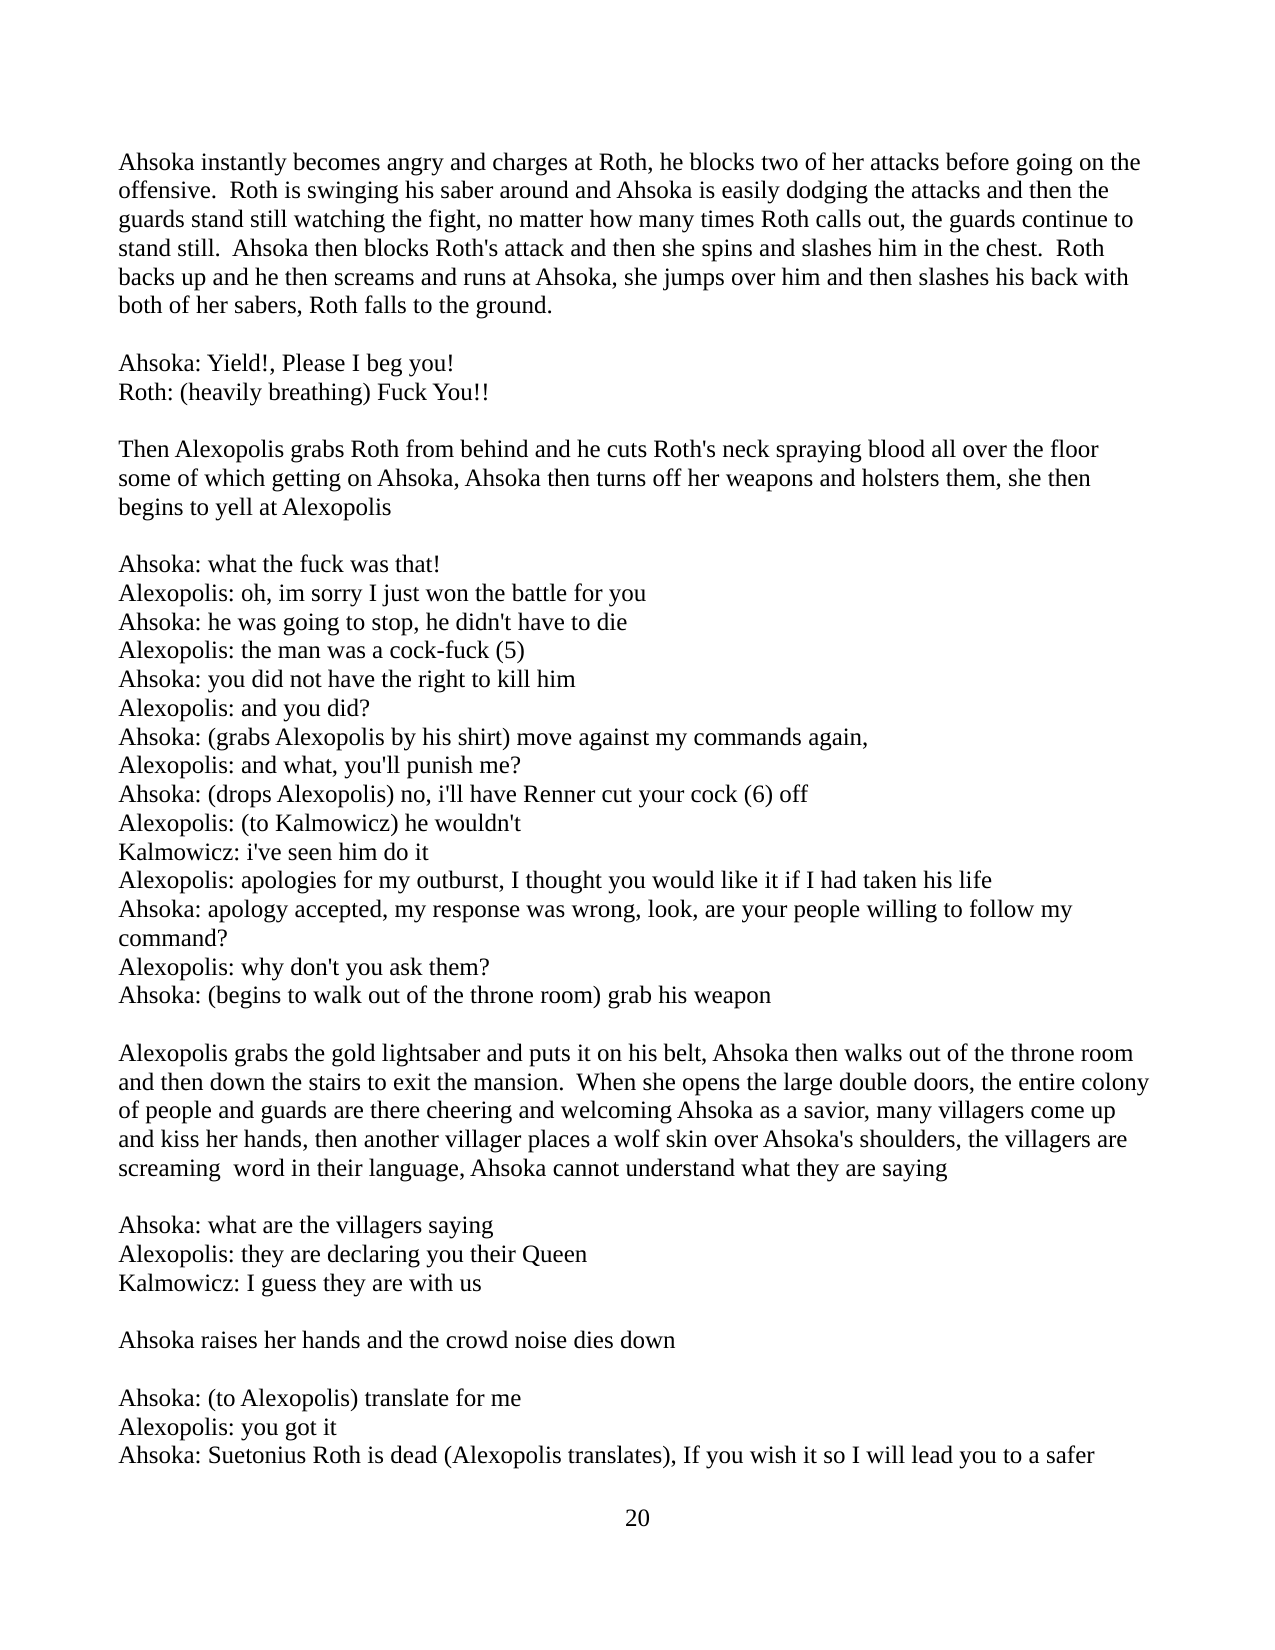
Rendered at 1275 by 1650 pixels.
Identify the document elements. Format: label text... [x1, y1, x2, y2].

text Alexopolis: (to Kalmowicz) he wouldn't [118, 808, 1157, 837]
text Ahsoka raises her hands and the crowd noise dies down [118, 1326, 1157, 1354]
text Ahsoka: apology accepted, my response was wrong, look, are your people willing to follow my command? [118, 894, 1157, 952]
text Alexopolis: and you did? [118, 693, 1157, 722]
text Ahsoka: (grabs Alexopolis by his shirt) move against my commands again, [118, 722, 1157, 751]
text Ahsoka: he was going to stop, he didn't have to die [118, 607, 1157, 636]
text Kalmowicz: I guess they are with us [118, 1268, 1157, 1297]
text Ahsoka: what are the villagers saying [118, 1211, 1157, 1239]
text Ahsoka: Suetonius Roth is dead (Alexopolis translates), If you wish it so I will lead you to a safer [118, 1441, 1157, 1469]
text Kalmowicz: i've seen him do it [118, 837, 1157, 866]
text Ahsoka: Yield!, Please I beg you! [118, 348, 1157, 377]
text Alexopolis: they are declaring you their Queen [118, 1239, 1157, 1268]
text Ahsoka: what the fuck was that! [118, 549, 1157, 578]
text Alexopolis: the man was a cock-fuck (5) [118, 636, 1157, 664]
text Ahsoka: (drops Alexopolis) no, i'll have Renner cut your cock (6) off [118, 779, 1157, 808]
text Then Alexopolis grabs Roth from behind and he cuts Roth's neck spraying blood all over the floor some of which getting on Ahsoka, Ahsoka then turns off her weapons and holsters them, she then begins to yell at Alexopolis [118, 434, 1157, 521]
text Ahsoka: you did not have the right to kill him [118, 664, 1157, 693]
text Ahsoka: (begins to walk out of the throne room) grab his weapon [118, 981, 1157, 1009]
text Ahsoka instantly becomes angry and charges at Roth, he blocks two of her attacks before going on the offensive. Roth is swinging his saber around and Ahsoka is easily dodging the attacks and then the guards stand still watching the fight, no matter how many times Roth calls out, the guards continue to stand still. Ahsoka then blocks Roth's attack and then she spins and slashes him in the chest. Roth backs up and he then screams and runs at Ahsoka, she jumps over him and then slashes his back with both of her sabers, Roth falls to the ground. [118, 147, 1157, 319]
text Roth: (heavily breathing) Fuck You!! [118, 377, 1157, 406]
text Alexopolis: and what, you'll punish me? [118, 751, 1157, 779]
text Ahsoka: (to Alexopolis) translate for me [118, 1383, 1157, 1412]
text Alexopolis: you got it [118, 1412, 1157, 1441]
text Alexopolis: oh, im sorry I just won the battle for you [118, 578, 1157, 607]
text Alexopolis: apologies for my outburst, I thought you would like it if I had taken his life [118, 866, 1157, 894]
text Alexopolis: why don't you ask them? [118, 952, 1157, 981]
text Alexopolis grabs the gold lightsaber and puts it on his belt, Ahsoka then walks out of the throne room and then down the stairs to exit the mansion. When she opens the large double doors, the entire colony of people and guards are there cheering and welcoming Ahsoka as a savior, many villagers come up and kiss her hands, then another villager places a wolf skin over Ahsoka's shoulders, the villagers are screaming word in their language, Ahsoka cannot understand what they are saying [118, 1038, 1157, 1182]
